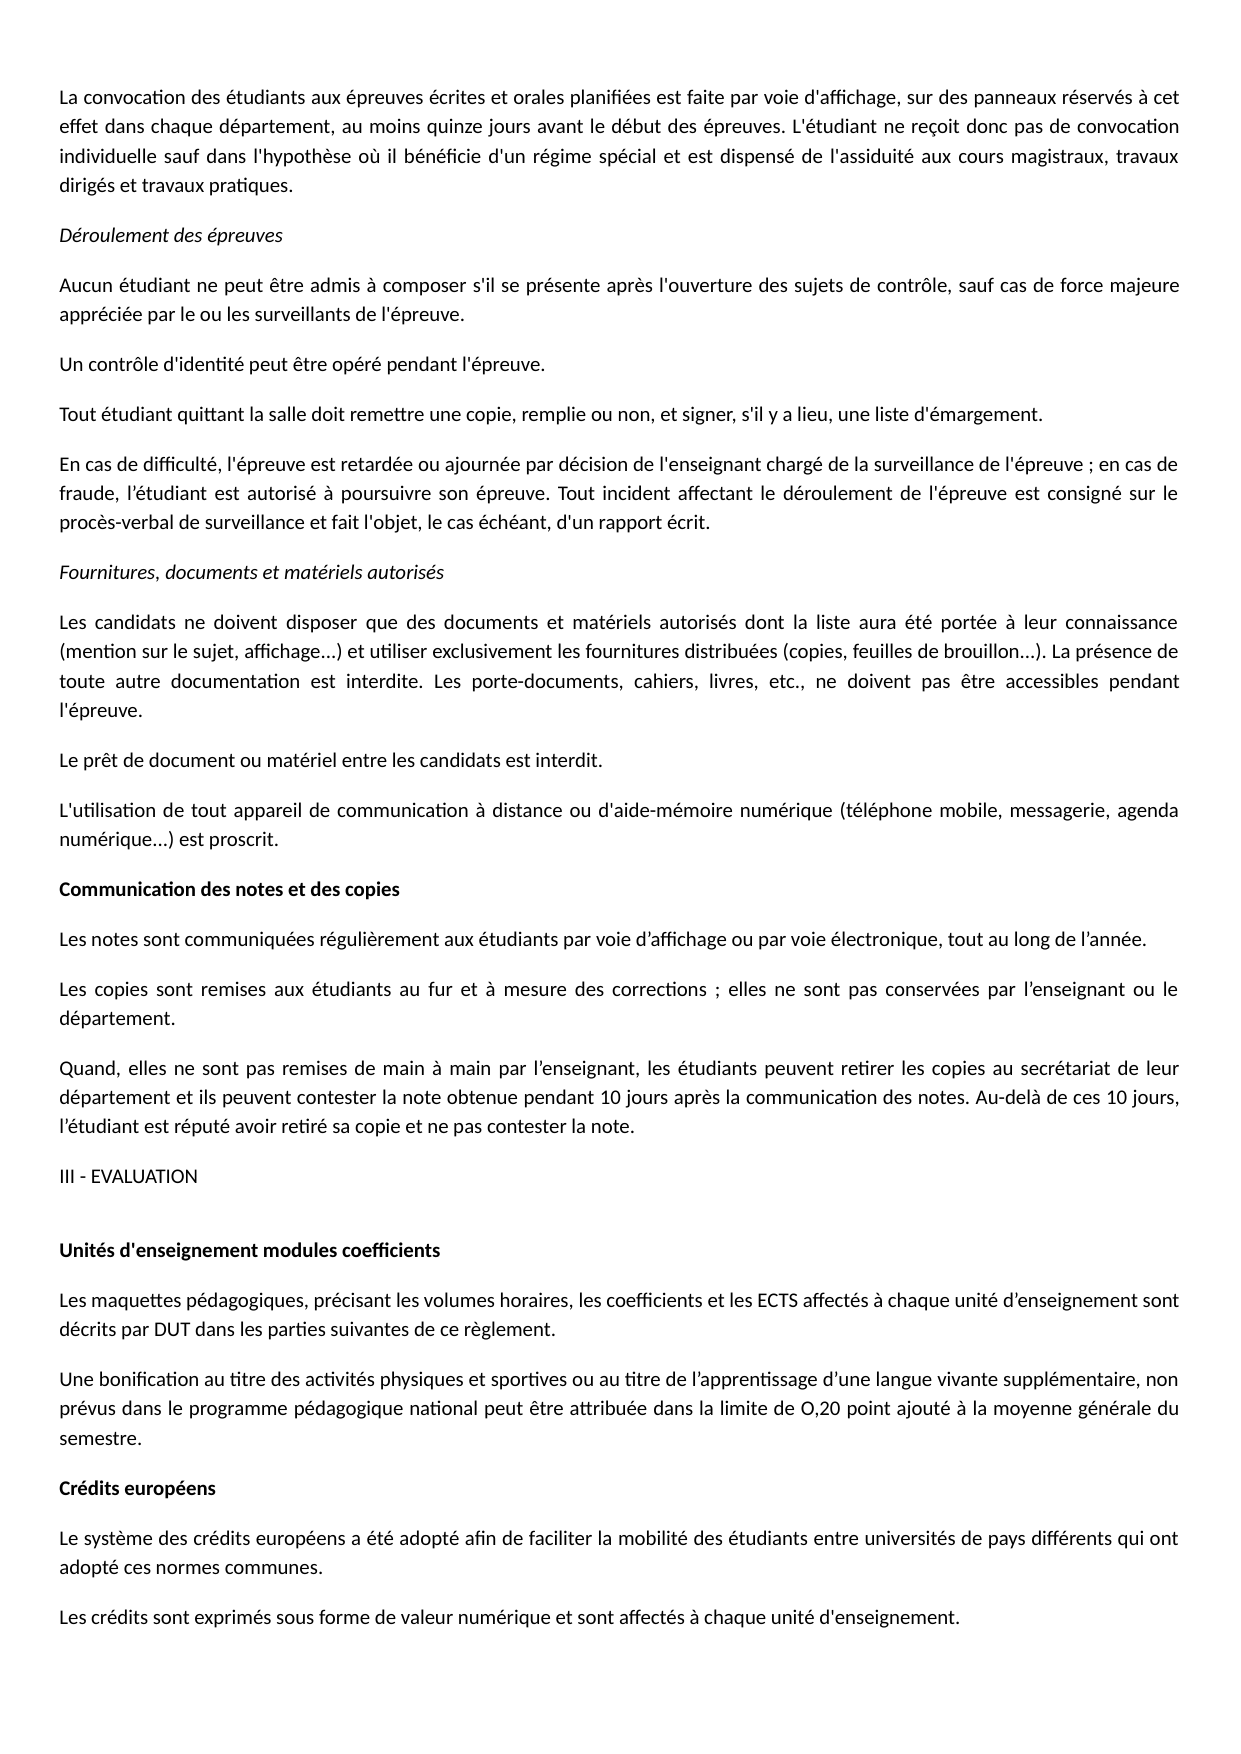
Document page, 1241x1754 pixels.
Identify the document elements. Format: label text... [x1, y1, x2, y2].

text Tout étudiant quittant la salle doit remettre une copie, remplie ou non, et signer, s'il y a lieu, une liste d'émargement. [59, 401, 1181, 427]
text L'utilisation de tout appareil de communication à distance ou d'aide-mémoire numérique (téléphone mobile, messagerie, agenda numérique...) est proscrit. [59, 797, 1181, 852]
text Le système des crédits européens a été adopté afin de faciliter la mobilité des étudiants entre universités de pays différents qui ont adopté ces normes communes. [59, 1525, 1181, 1579]
text Crédits européens [59, 1475, 1181, 1500]
text Une bonification au titre des activités physiques et sportives ou au titre de l’apprentissage d’une langue vivante supplémentaire, non prévus dans le programme pédagogique national peut être attribuée dans la limite de O,20 point ajouté à la moyenne générale du semestre. [59, 1366, 1181, 1450]
text III - EVALUATION [59, 1164, 1181, 1189]
text La convocation des étudiants aux épreuves écrites et orales planifiées est faite par voie d'affichage, sur des panneaux réservés à cet effet dans chaque département, au moins quinze jours avant le début des épreuves. L'étudiant ne reçoit donc pas de convocation individuelle sauf dans l'hypothèse où il bénéficie d'un régime spécial et est dispensé de l'assiduité aux cours magistraux, travaux dirigés et travaux pratiques. [59, 84, 1181, 197]
text Unités d'enseignement modules coefficients [59, 1237, 1181, 1263]
text Fournitures, documents et matériels autorisés [59, 559, 1181, 585]
text Le prêt de document ou matériel entre les candidats est interdit. [59, 747, 1181, 772]
text En cas de difficulté, l'épreuve est retardée ou ajournée par décision de l'enseignant chargé de la surveillance de l'épreuve ; en cas de fraude, l’étudiant est autorisé à poursuivre son épreuve. Tout incident affectant le déroulement de l'épreuve est consigné sur le procès-verbal de surveillance et fait l'objet, le cas échéant, d'un rapport écrit. [59, 451, 1181, 535]
text Les candidats ne doivent disposer que des documents et matériels autorisés dont la liste aura été portée à leur connaissance (mention sur le sujet, affichage...) et utiliser exclusivement les fournitures distribuées (copies, feuilles de brouillon...). La présence de toute autre documentation est interdite. Les porte-documents, cahiers, livres, etc., ne doivent pas être accessibles pendant l'épreuve. [59, 609, 1181, 722]
text Déroulement des épreuves [59, 222, 1181, 247]
text Les maquettes pédagogiques, précisant les volumes horaires, les coefficients et les ECTS affectés à chaque unité d’enseignement sont décrits par DUT dans les parties suivantes de ce règlement. [59, 1287, 1181, 1342]
text Les notes sont communiquées régulièrement aux étudiants par voie d’affichage ou par voie électronique, tout au long de l’année. [59, 926, 1181, 952]
text Un contrôle d'identité peut être opéré pendant l'épreuve. [59, 351, 1181, 377]
text Quand, elles ne sont pas remises de main à main par l’enseignant, les étudiants peuvent retirer les copies au secrétariat de leur département et ils peuvent contester la note obtenue pendant 10 jours après la communication des notes. Au-delà de ces 10 jours, l’étudiant est réputé avoir retiré sa copie et ne pas contester la note. [59, 1055, 1181, 1139]
text Les crédits sont exprimés sous forme de valeur numérique et sont affectés à chaque unité d'enseignement. [59, 1604, 1181, 1629]
text Aucun étudiant ne peut être admis à composer s'il se présente après l'ouverture des sujets de contrôle, sauf cas de force majeure appréciée par le ou les surveillants de l'épreuve. [59, 272, 1181, 327]
text Les copies sont remises aux étudiants au fur et à mesure des corrections ; elles ne sont pas conservées par l’enseignant ou le département. [59, 976, 1181, 1031]
text Communication des notes et des copies [59, 876, 1181, 902]
